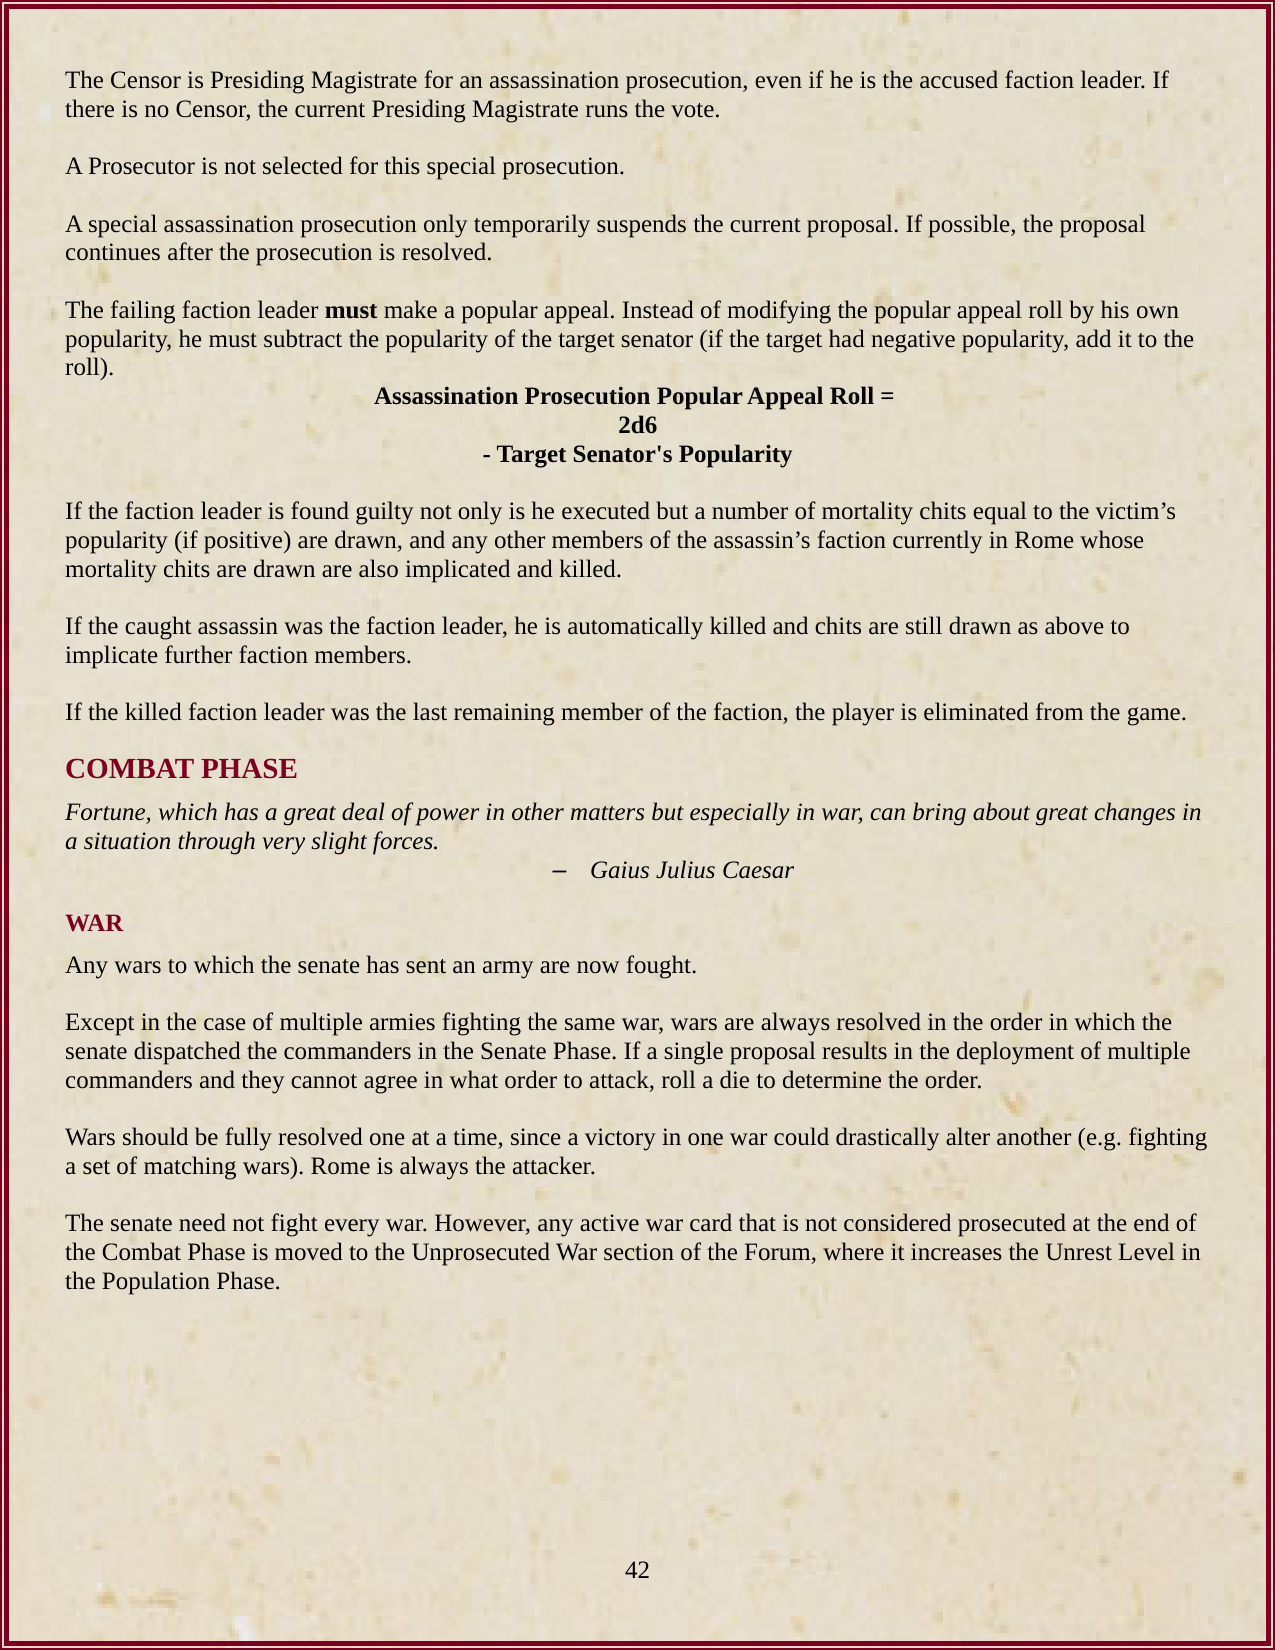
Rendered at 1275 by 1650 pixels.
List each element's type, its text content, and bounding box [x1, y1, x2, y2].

picture [2, 2, 1273, 1648]
text If the caught assassin was the faction leader, he is automatically killed and chits are still drawn as above to implicate further faction members. [65, 611, 1210, 669]
text A special assassination prosecution only temporarily suspends the current proposal. If possible, the proposal continues after the prosecution is resolved. [65, 209, 1210, 266]
text If the killed faction leader was the last remaining member of the faction, the player is eliminated from the game. [65, 697, 1210, 726]
text Wars should be fully resolved one at a time, since a victory in one war could drastically alter another (e.g. fighting a set of matching wars). Rome is always the attacker. [65, 1122, 1210, 1180]
list Gaius Julius Caesar [552, 855, 1210, 883]
text COMBAT PHASE [65, 751, 1210, 785]
text Any wars to which the senate has sent an army are now fought. [65, 950, 1210, 978]
text - Target Senator's Popularity [65, 439, 1210, 467]
text Except in the case of multiple armies fighting the same war, wars are always resolved in the order in which the senate dispatched the commanders in the Senate Phase. If a single proposal results in the deployment of multiple commanders and they cannot agree in what order to attack, roll a die to determine the order. [65, 1007, 1210, 1093]
text 2d6 [65, 410, 1210, 439]
text WAR [65, 908, 1210, 937]
text A Prosecutor is not selected for this special prosecution. [65, 151, 1210, 180]
text Fortune, which has a great deal of power in other matters but especially in war, can bring about great changes in a situation through very slight forces. [65, 797, 1210, 855]
text Assassination Prosecution Popular Appeal Roll = [65, 381, 1210, 410]
text The senate need not fight every war. However, any active war card that is not considered prosecuted at the end of the Combat Phase is moved to the Unprosecuted War section of the Forum, where it increases the Unrest Level in the Population Phase. [65, 1208, 1210, 1295]
text The Censor is Presiding Magistrate for an assassination prosecution, even if he is the accused faction leader. If there is no Censor, the current Presiding Magistrate runs the vote. [65, 65, 1210, 122]
text If the faction leader is found guilty not only is he executed but a number of mortality chits equal to the victim’s popularity (if positive) are drawn, and any other members of the assassin’s faction currently in Rome whose mortality chits are drawn are also implicated and killed. [65, 496, 1210, 582]
text The failing faction leader must make a popular appeal. Instead of modifying the popular appeal roll by his own popularity, he must subtract the popularity of the target senator (if the target had negative popularity, add it to the roll). [65, 295, 1210, 381]
